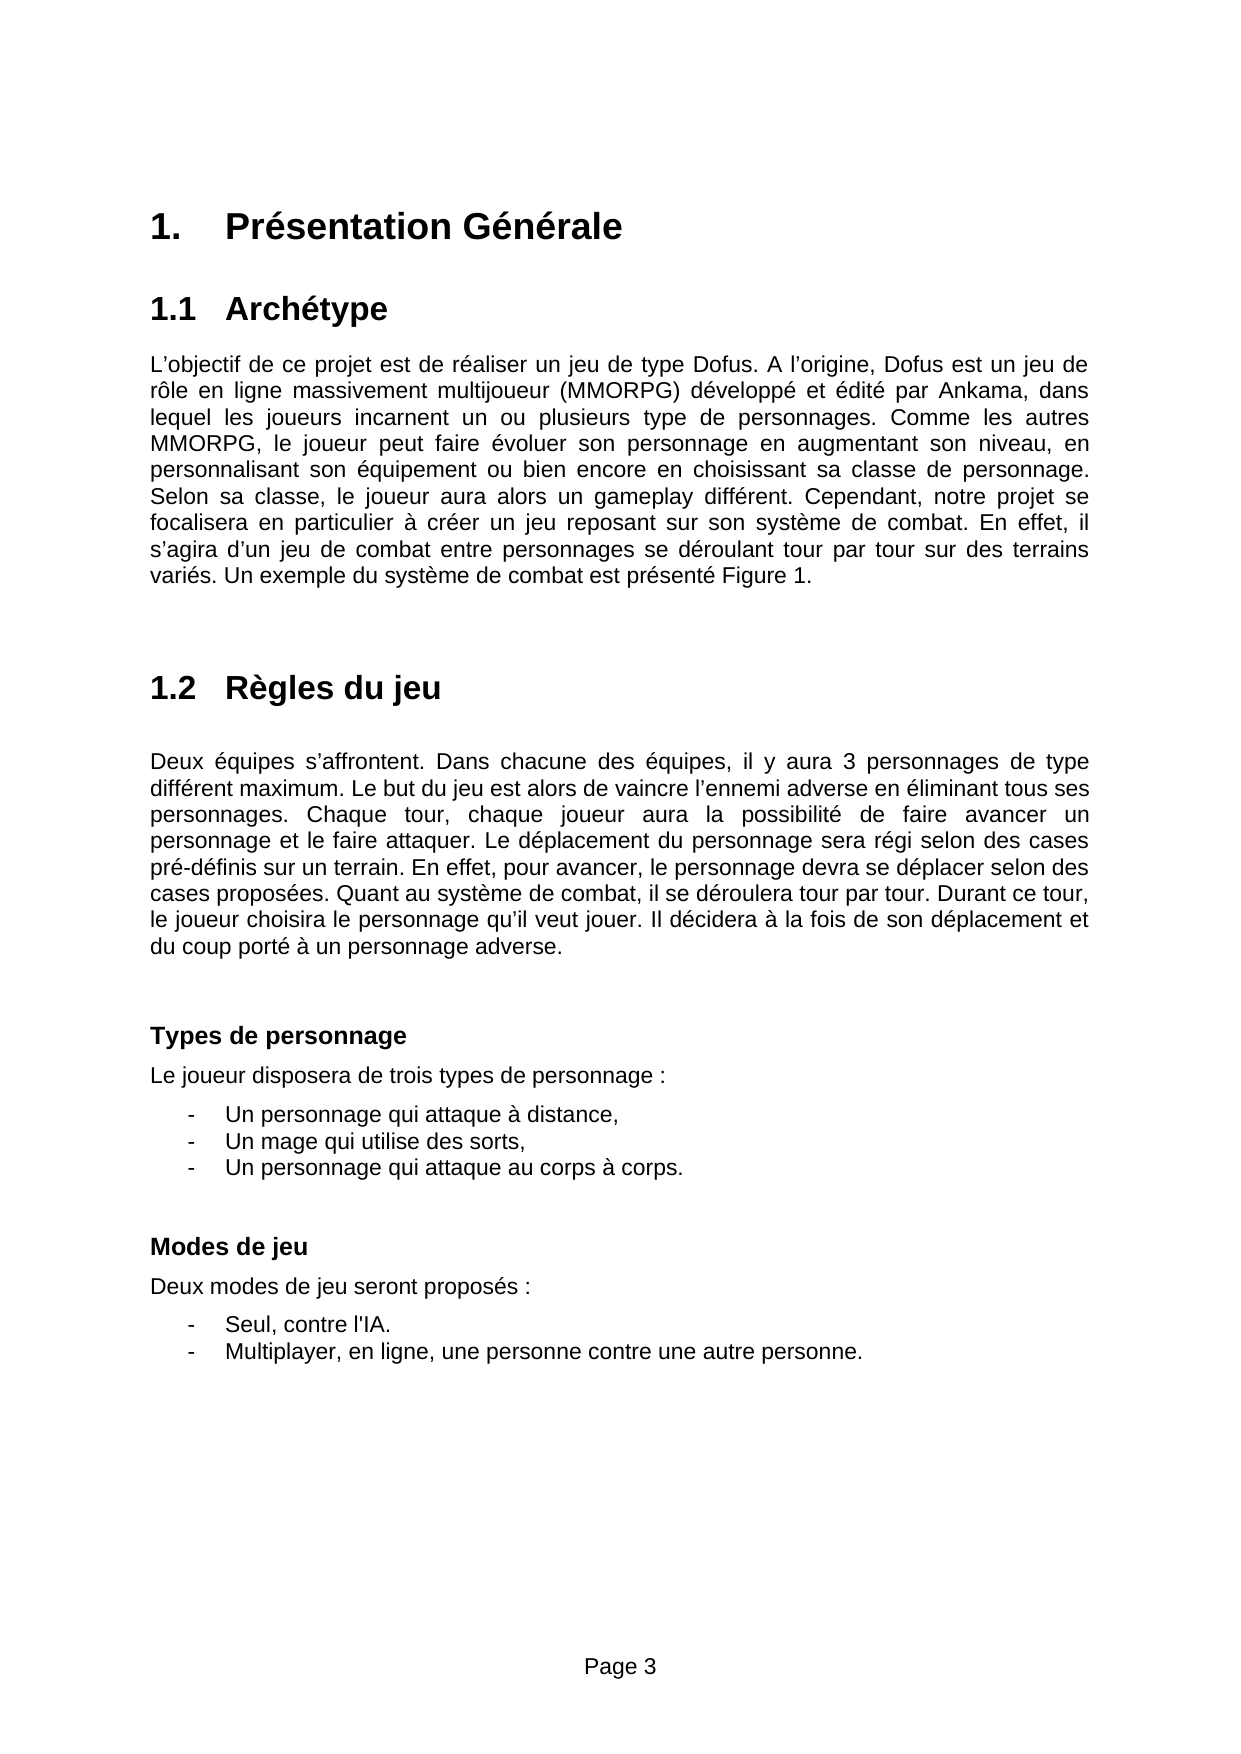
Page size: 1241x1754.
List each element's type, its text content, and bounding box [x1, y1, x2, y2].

list Multiplayer, en ligne, une personne contre une autre personne. [187, 1338, 1090, 1364]
text L’objectif de ce projet est de réaliser un jeu de type Dofus. A l’origine, Dofus est un jeu de rôle en ligne massivement multijoueur (MMORPG) développé et édité par Ankama, dans lequel les joueurs incarnent un ou plusieurs type de personnages. Comme les autres MMORPG, le joueur peut faire évoluer son personnage en augmentant son niveau, en personnalisant son équipement ou bien encore en choisissant sa classe de personnage. Selon sa classe, le joueur aura alors un gameplay différent. Cependant, notre projet se focalisera en particulier à créer un jeu reposant sur son système de combat. En effet, il s’agira d’un jeu de combat entre personnages se déroulant tour par tour sur des terrains variés. Un exemple du système de combat est présenté Figure 1. [150, 351, 1090, 588]
list Seul, contre l'IA. [187, 1311, 1090, 1338]
text Modes de jeu [150, 1231, 1090, 1260]
text Types de personnage [150, 1021, 1090, 1050]
text Deux modes de jeu seront proposés : [150, 1273, 1090, 1299]
subtitle 1. Présentation Générale [150, 204, 1090, 248]
subtitle 1.1 Archétype [150, 289, 1090, 327]
subtitle 1.2 Règles du jeu [150, 668, 1090, 707]
text Deux équipes s’affrontent. Dans chacune des équipes, il y aura 3 personnages de type différent maximum. Le but du jeu est alors de vaincre l’ennemi adverse en éliminant tous ses personnages. Chaque tour, chaque joueur aura la possibilité de faire avancer un personnage et le faire attaquer. Le déplacement du personnage sera régi selon des cases pré-définis sur un terrain. En effet, pour avancer, le personnage devra se déplacer selon des cases proposées. Quant au système de combat, il se déroulera tour par tour. Durant ce tour, le joueur choisira le personnage qu’il veut jouer. Il décidera à la fois de son déplacement et du coup porté à un personnage adverse. [150, 748, 1090, 959]
text Le joueur disposera de trois types de personnage : [150, 1062, 1090, 1089]
list Un mage qui utilise des sorts, [187, 1128, 1090, 1154]
list Un personnage qui attaque au corps à corps. [187, 1154, 1090, 1180]
list Un personnage qui attaque à distance, [187, 1101, 1090, 1128]
